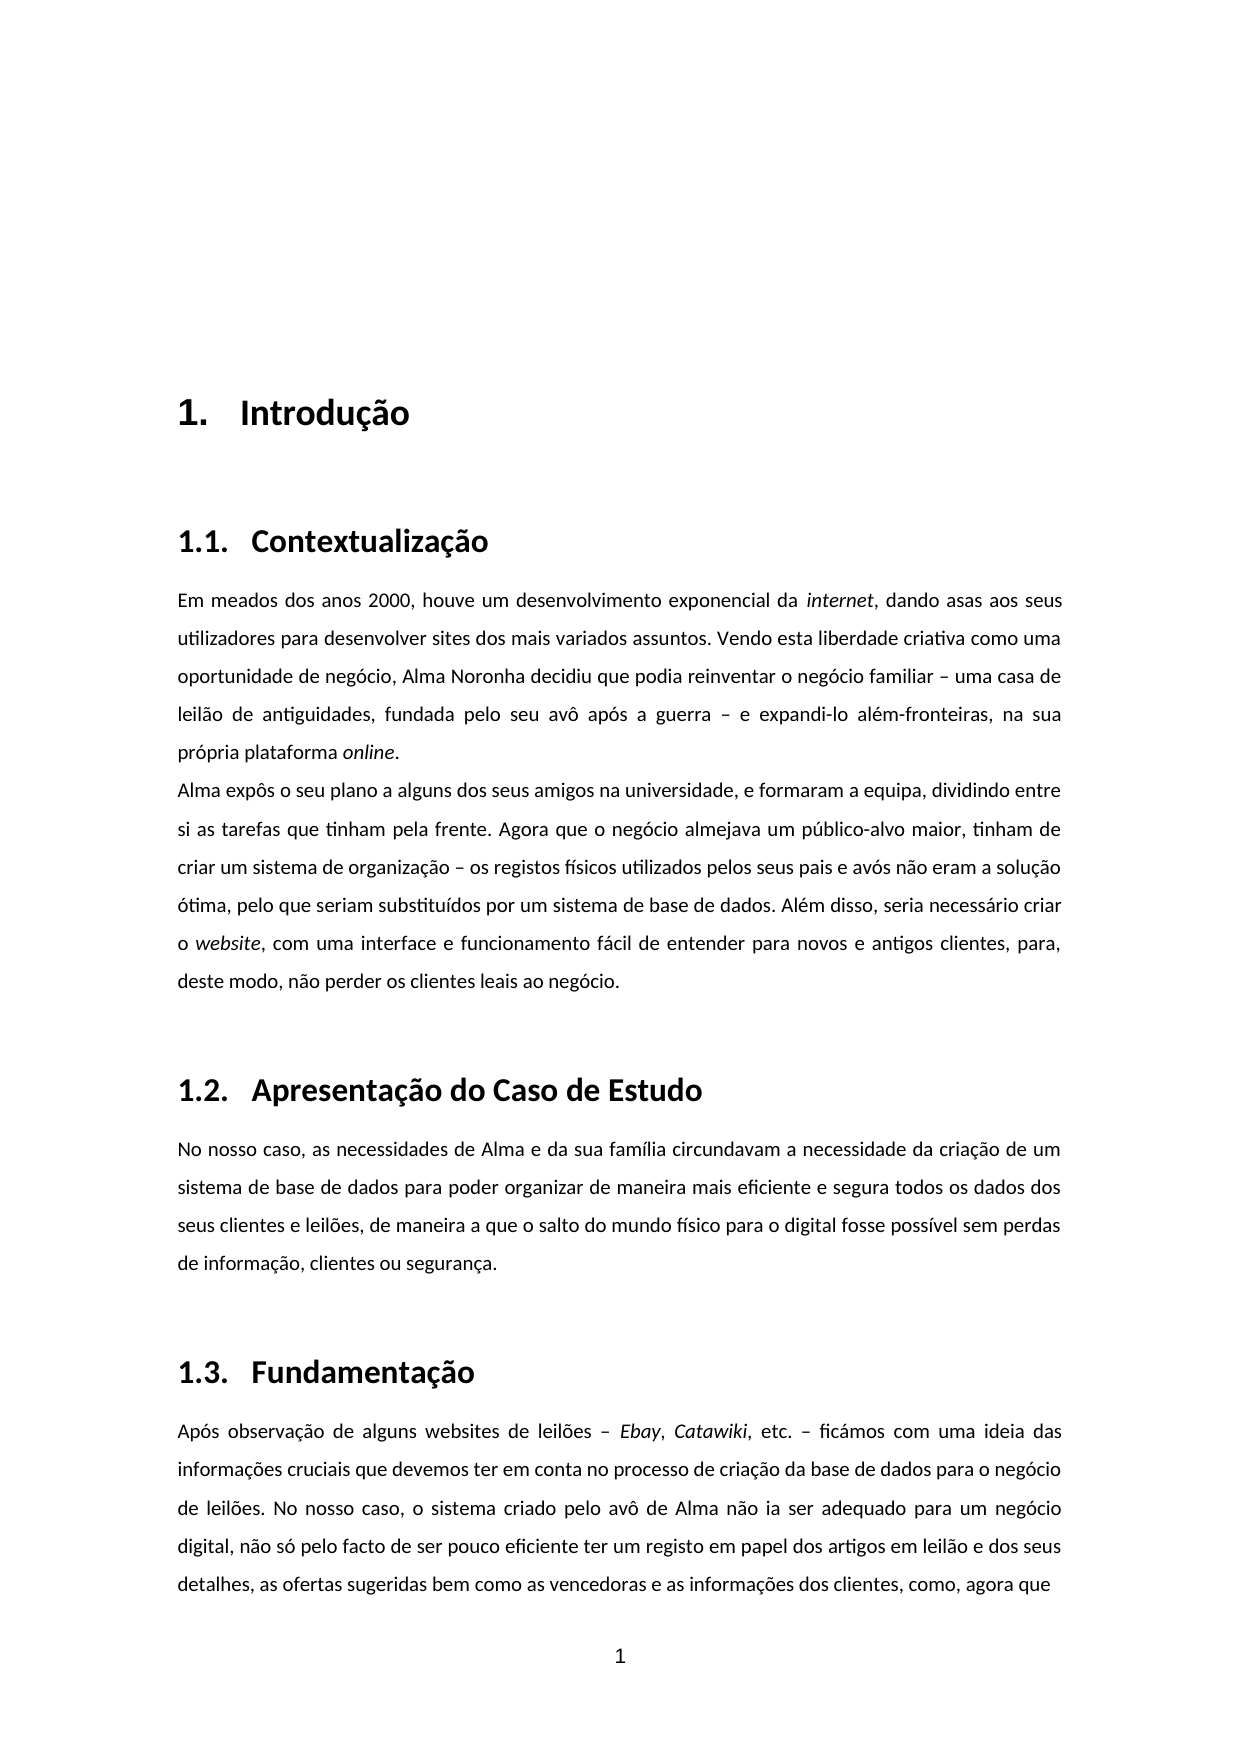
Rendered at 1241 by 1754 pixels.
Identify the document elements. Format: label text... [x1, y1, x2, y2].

subtitle Contextualização [177, 520, 1063, 560]
text Em meados dos anos 2000, houve um desenvolvimento exponencial da internet, dando asas aos seus utilizadores para desenvolver sites dos mais variados assuntos. Vendo esta liberdade criativa como uma oportunidade de negócio, Alma Noronha decidiu que podia reinventar o negócio familiar – uma casa de leilão de antiguidades, fundada pelo seu avô após a guerra – e expandi-lo além-fronteiras, na sua própria plataforma online. [177, 587, 1063, 765]
text Alma expôs o seu plano a alguns dos seus amigos na universidade, e formaram a equipa, dividindo entre si as tarefas que tinham pela frente. Agora que o negócio almejava um público-alvo maior, tinham de criar um sistema de organização – os registos físicos utilizados pelos seus pais e avós não eram a solução ótima, pelo que seriam substituídos por um sistema de base de dados. Além disso, seria necessário criar o website, com uma interface e funcionamento fácil de entender para novos e antigos clientes, para, deste modo, não perder os clientes leais ao negócio. [177, 778, 1063, 994]
text Após observação de alguns websites de leilões – Ebay, Catawiki, etc. – ficámos com uma ideia das informações cruciais que devemos ter em conta no processo de criação da base de dados para o negócio de leilões. No nosso caso, o sistema criado pelo avô de Alma não ia ser adequado para um negócio digital, não só pelo facto de ser pouco eficiente ter um registo em papel dos artigos em leilão e dos seus detalhes, as ofertas sugeridas bem como as vencedoras e as informações dos clientes, como, agora que [177, 1418, 1063, 1596]
subtitle Fundamentação [177, 1351, 1063, 1392]
text No nosso caso, as necessidades de Alma e da sua família circundavam a necessidade da criação de um sistema de base de dados para poder organizar de maneira mais eficiente e segura todos os dados dos seus clientes e leilões, de maneira a que o salto do mundo físico para o digital fosse possível sem perdas de informação, clientes ou segurança. [177, 1136, 1063, 1276]
subtitle Introdução [177, 388, 1063, 434]
subtitle Apresentação do Caso de Estudo [177, 1069, 1063, 1109]
